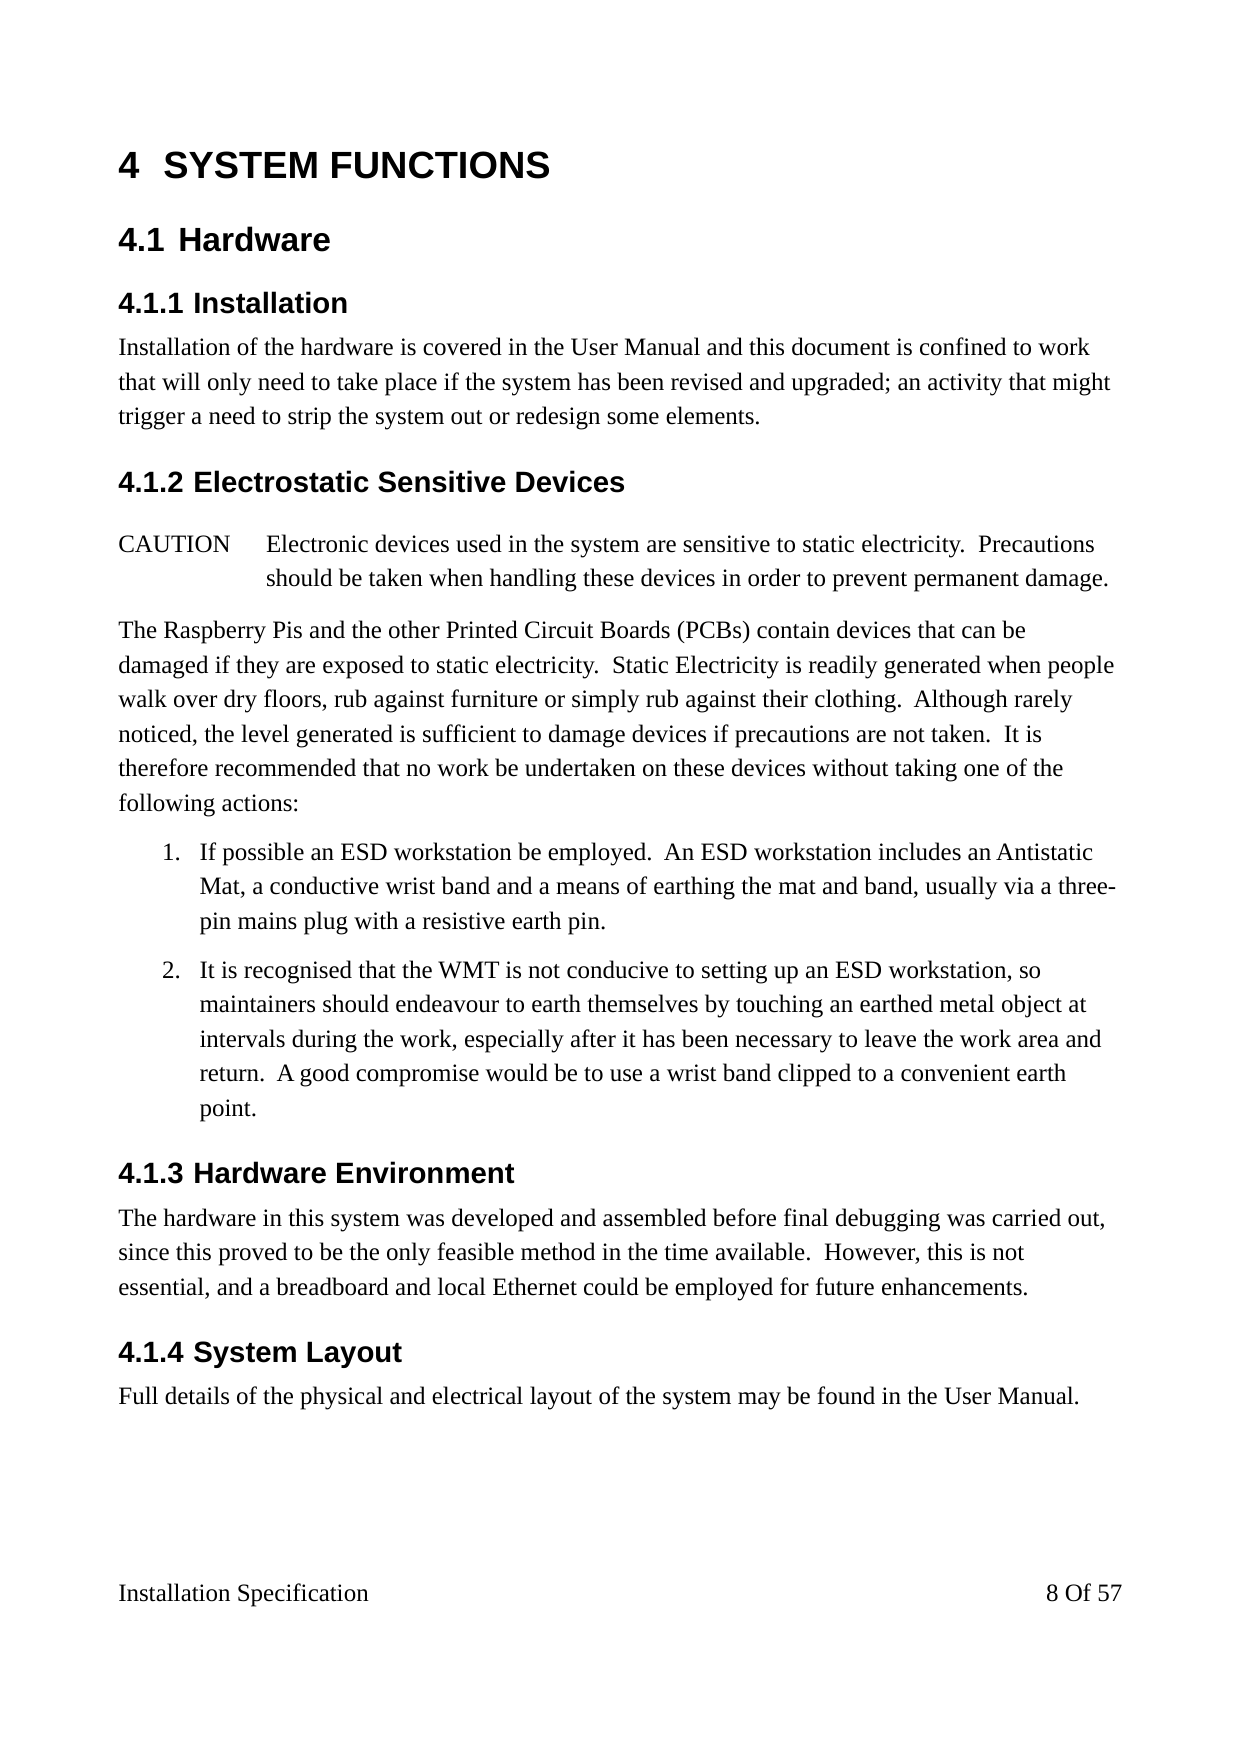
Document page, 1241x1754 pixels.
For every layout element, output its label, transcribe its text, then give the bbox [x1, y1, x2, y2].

subtitle Hardware Environment [118, 1156, 1122, 1190]
text The hardware in this system was developed and assembled before final debugging was carried out, since this proved to be the only feasible method in the time available. However, this is not essential, and a breadboard and local Ethernet could be employed for future enhancements. [118, 1203, 1122, 1300]
subtitle Installation [118, 286, 1122, 319]
text CAUTION Electronic devices used in the system are sensitive to static electricity. Precautions should be taken when handling these devices in order to prevent permanent damage. [118, 529, 1122, 592]
subtitle Hardware [118, 220, 1122, 259]
text Installation of the hardware is covered in the User Manual and this document is confined to work that will only need to take place if the system has been revised and upgraded; an activity that might trigger a need to strip the system out or redesign some elements. [118, 332, 1122, 430]
text The Raspberry Pis and the other Printed Circuit Boards (PCBs) contain devices that can be damaged if they are exposed to static electricity. Static Electricity is readily generated when people walk over dry floors, rub against furniture or simply rub against their clothing. Although rarely noticed, the level generated is sufficient to damage devices if precautions are not taken. It is therefore recommended that no work be undertaken on these devices without taking one of the following actions: [118, 615, 1122, 816]
list It is recognised that the WMT is not conducive to setting up an ESD workstation, so maintainers should endeavour to earth themselves by touching an earthed metal object at intervals during the work, especially after it has been necessary to leave the work area and return. A good compromise would be to use a wrist band clipped to a convenient earth point. [162, 955, 1122, 1121]
subtitle System Layout [118, 1335, 1122, 1369]
subtitle SYSTEM FUNCTIONS [118, 143, 1122, 187]
list If possible an ESD workstation be employed. An ESD workstation includes an Antistatic Mat, a conductive wrist band and a means of earthing the mat and band, usually via a three-pin mains plug with a resistive earth pin. [162, 837, 1122, 934]
text Full details of the physical and electrical layout of the system may be found in the User Manual. [118, 1381, 1122, 1410]
subtitle Electrostatic Sensitive Devices [118, 465, 1122, 498]
